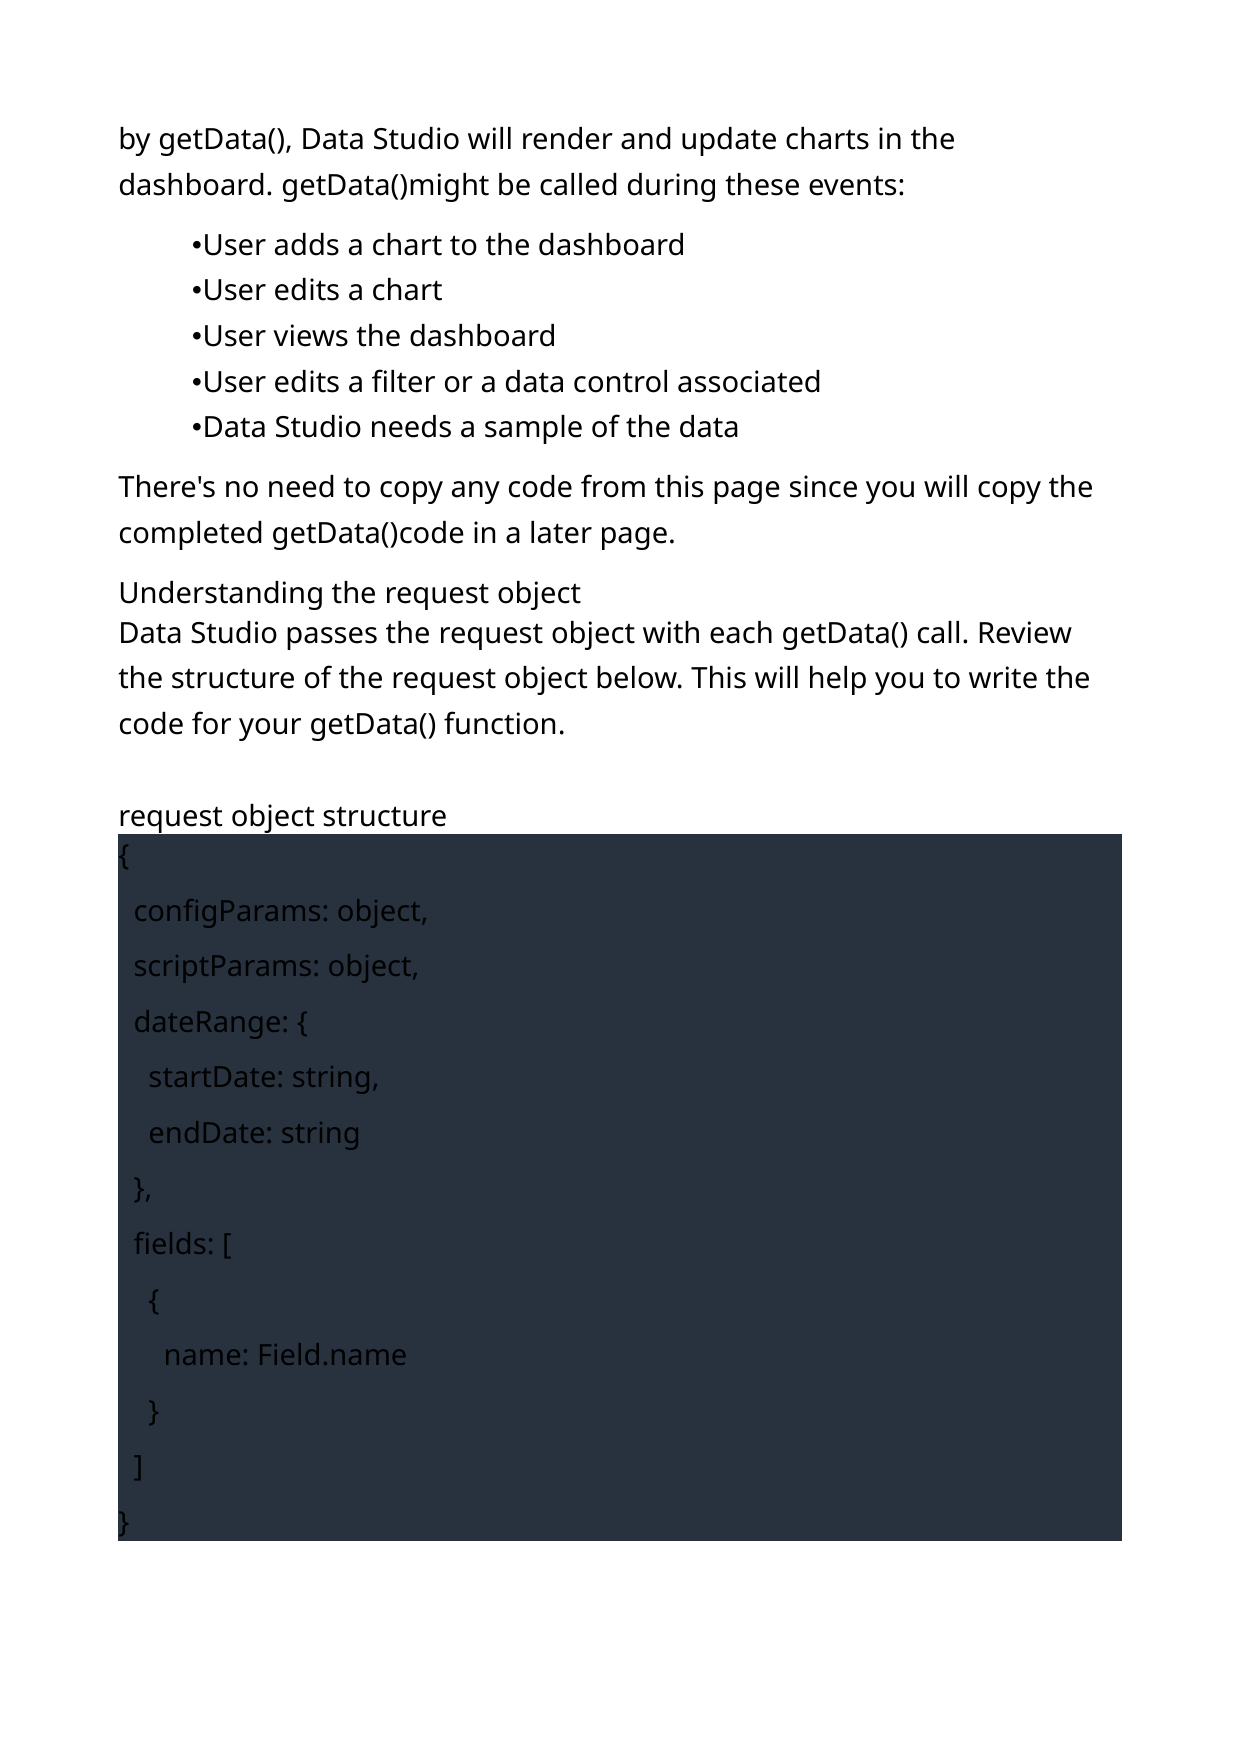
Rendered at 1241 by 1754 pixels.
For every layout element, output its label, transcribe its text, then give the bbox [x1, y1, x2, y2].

list User edits a chart [118, 269, 1122, 309]
list Data Studio needs a sample of the data [118, 406, 1122, 446]
text dateRange: { [118, 1001, 1122, 1041]
list User adds a chart to the dashboard [118, 224, 1122, 264]
text { [118, 1279, 1122, 1318]
list User edits a filter or a data control associated [118, 361, 1122, 401]
text ] [118, 1445, 1122, 1485]
subtitle Understanding the request object [118, 572, 1122, 612]
text endDate: string [118, 1112, 1122, 1152]
text } [118, 1501, 1122, 1541]
text }, [118, 1168, 1122, 1207]
text name: Field.name [118, 1334, 1122, 1374]
list User views the dashboard [118, 315, 1122, 355]
text { [118, 834, 1122, 874]
text by getData(), Data Studio will render and update charts in the dashboard. getData()might be called during these events: [118, 118, 1122, 203]
text There's no need to copy any code from this page since you will copy the completed getData()code in a later page. [118, 467, 1122, 552]
text } [118, 1390, 1122, 1429]
text startDate: string, [118, 1057, 1122, 1096]
text scriptParams: object, [118, 946, 1122, 985]
text Data Studio passes the request object with each getData() call. Review the structure of the request object below. This will help you to write the code for your getData() function. [118, 612, 1122, 743]
text fields: [ [118, 1223, 1122, 1263]
text configParams: object, [118, 890, 1122, 930]
subtitle request object structure [118, 795, 1122, 834]
